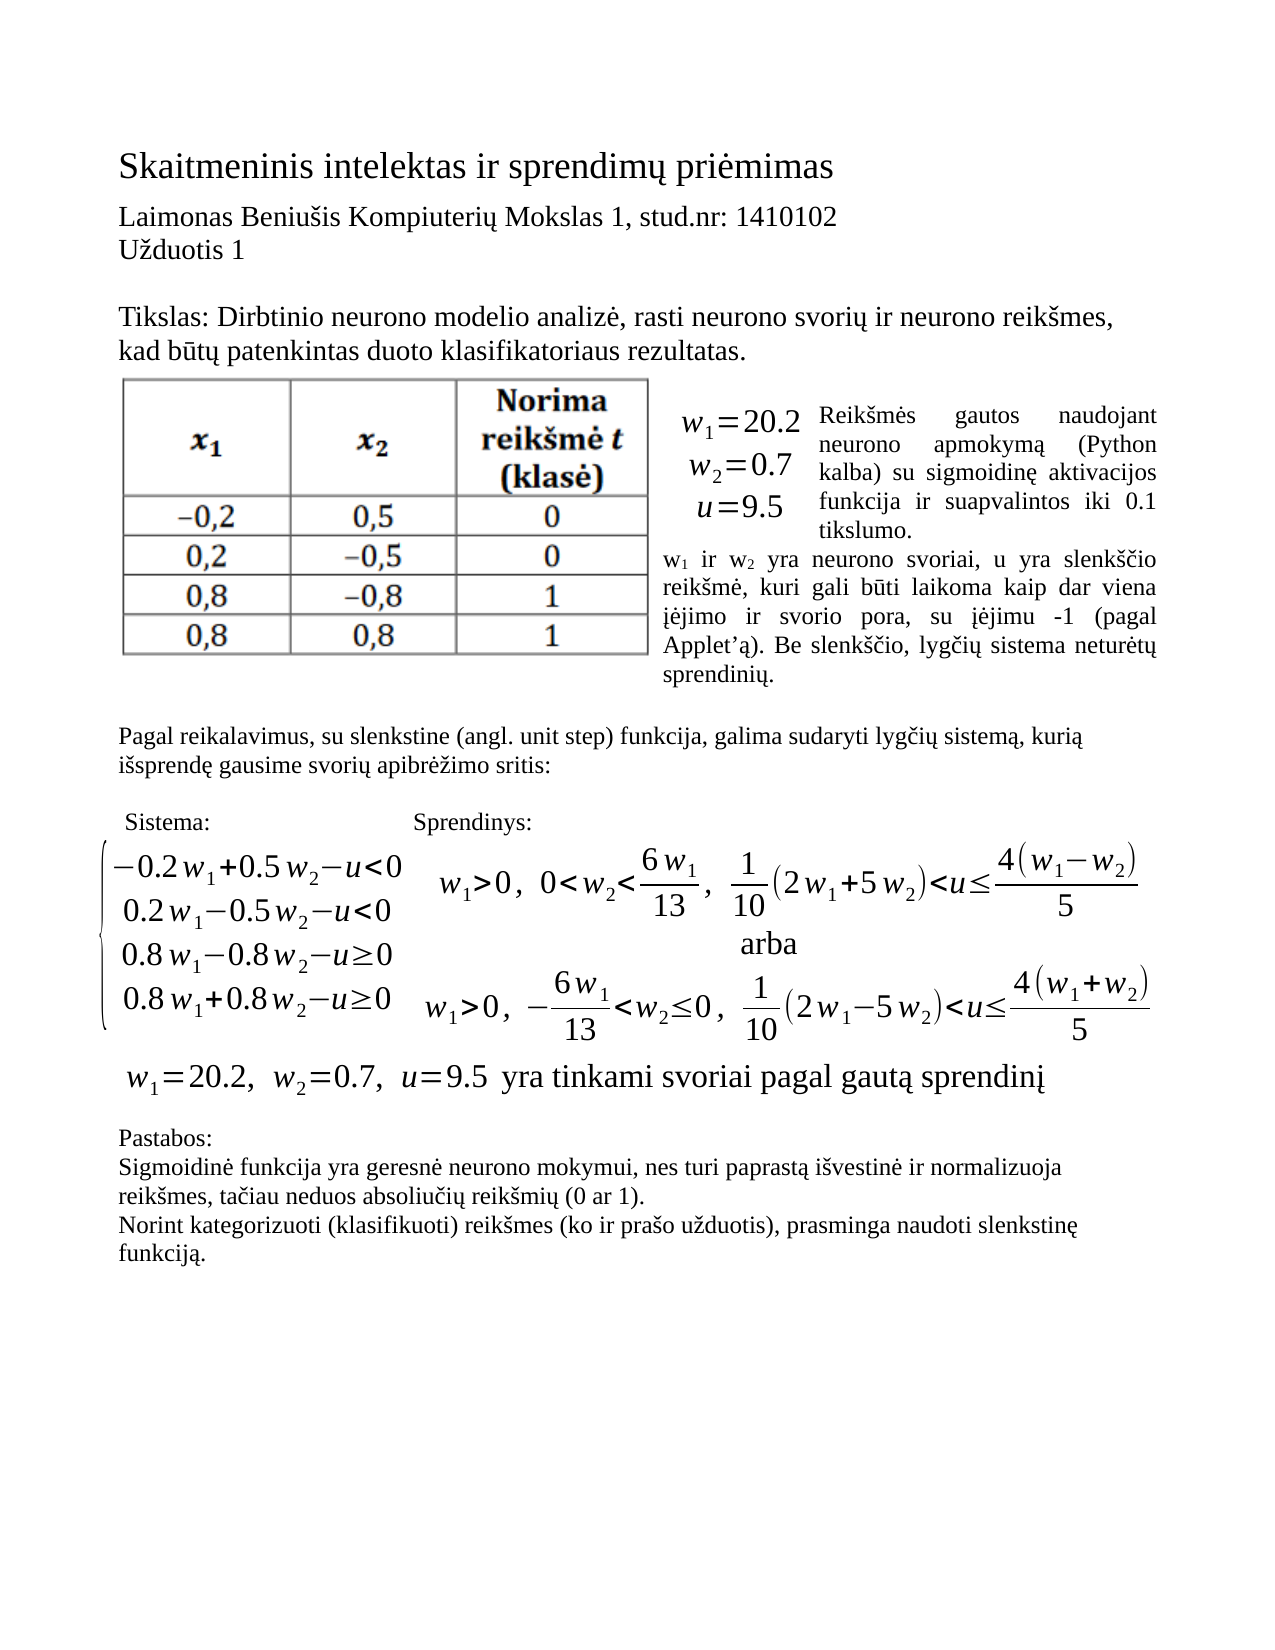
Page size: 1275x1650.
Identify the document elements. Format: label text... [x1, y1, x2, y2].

text Tikslas: Dirbtinio neurono modelio analizė, rasti neurono svorių ir neurono reikšmes, kad būtų patenkintas duoto klasifikatoriaus rezultatas. [118, 299, 1157, 366]
text Sistema: Sprendinys: [118, 807, 1157, 836]
text Užduotis 1 [118, 232, 1157, 266]
text Pagal reikalavimus, su slenkstine (angl. unit step) funkcija, galima sudaryti lygčių sistemą, kurią išsprendę gausime svorių apibrėžimo sritis: [118, 721, 1157, 778]
text Laimonas Beniušis Kompiuterių Mokslas 1, stud.nr: 1410102 [118, 199, 1157, 232]
text Pastabos: [118, 1095, 1157, 1152]
text Sigmoidinė funkcija yra geresnė neurono mokymui, nes turi paprastą išvestinė ir normalizuoja reikšmes, tačiau neduos absoliučių reikšmių (0 ar 1). Norint kategorizuoti (klasifikuoti) reikšmes (ko ir prašo užduotis), prasminga naudoti slenkstinę funkciją. [118, 1152, 1157, 1267]
text Reikšmės gautos naudojant neurono apmokymą (Python kalba) su sigmoidinę aktivacijos funkcija ir suapvalintos iki 0.1 tikslumo. [118, 366, 1157, 544]
picture [115, 373, 663, 673]
text w1 ir w2 yra neurono svoriai, u yra slenkščio reikšmė, kuri gali būti laikoma kaip dar viena įėjimo ir svorio pora, su įėjimu -1 (pagal Applet’ą). Be slenkščio, lygčių sistema neturėtų sprendinių. [118, 544, 1157, 687]
subtitle Skaitmeninis intelektas ir sprendimų priėmimas [118, 143, 1157, 186]
